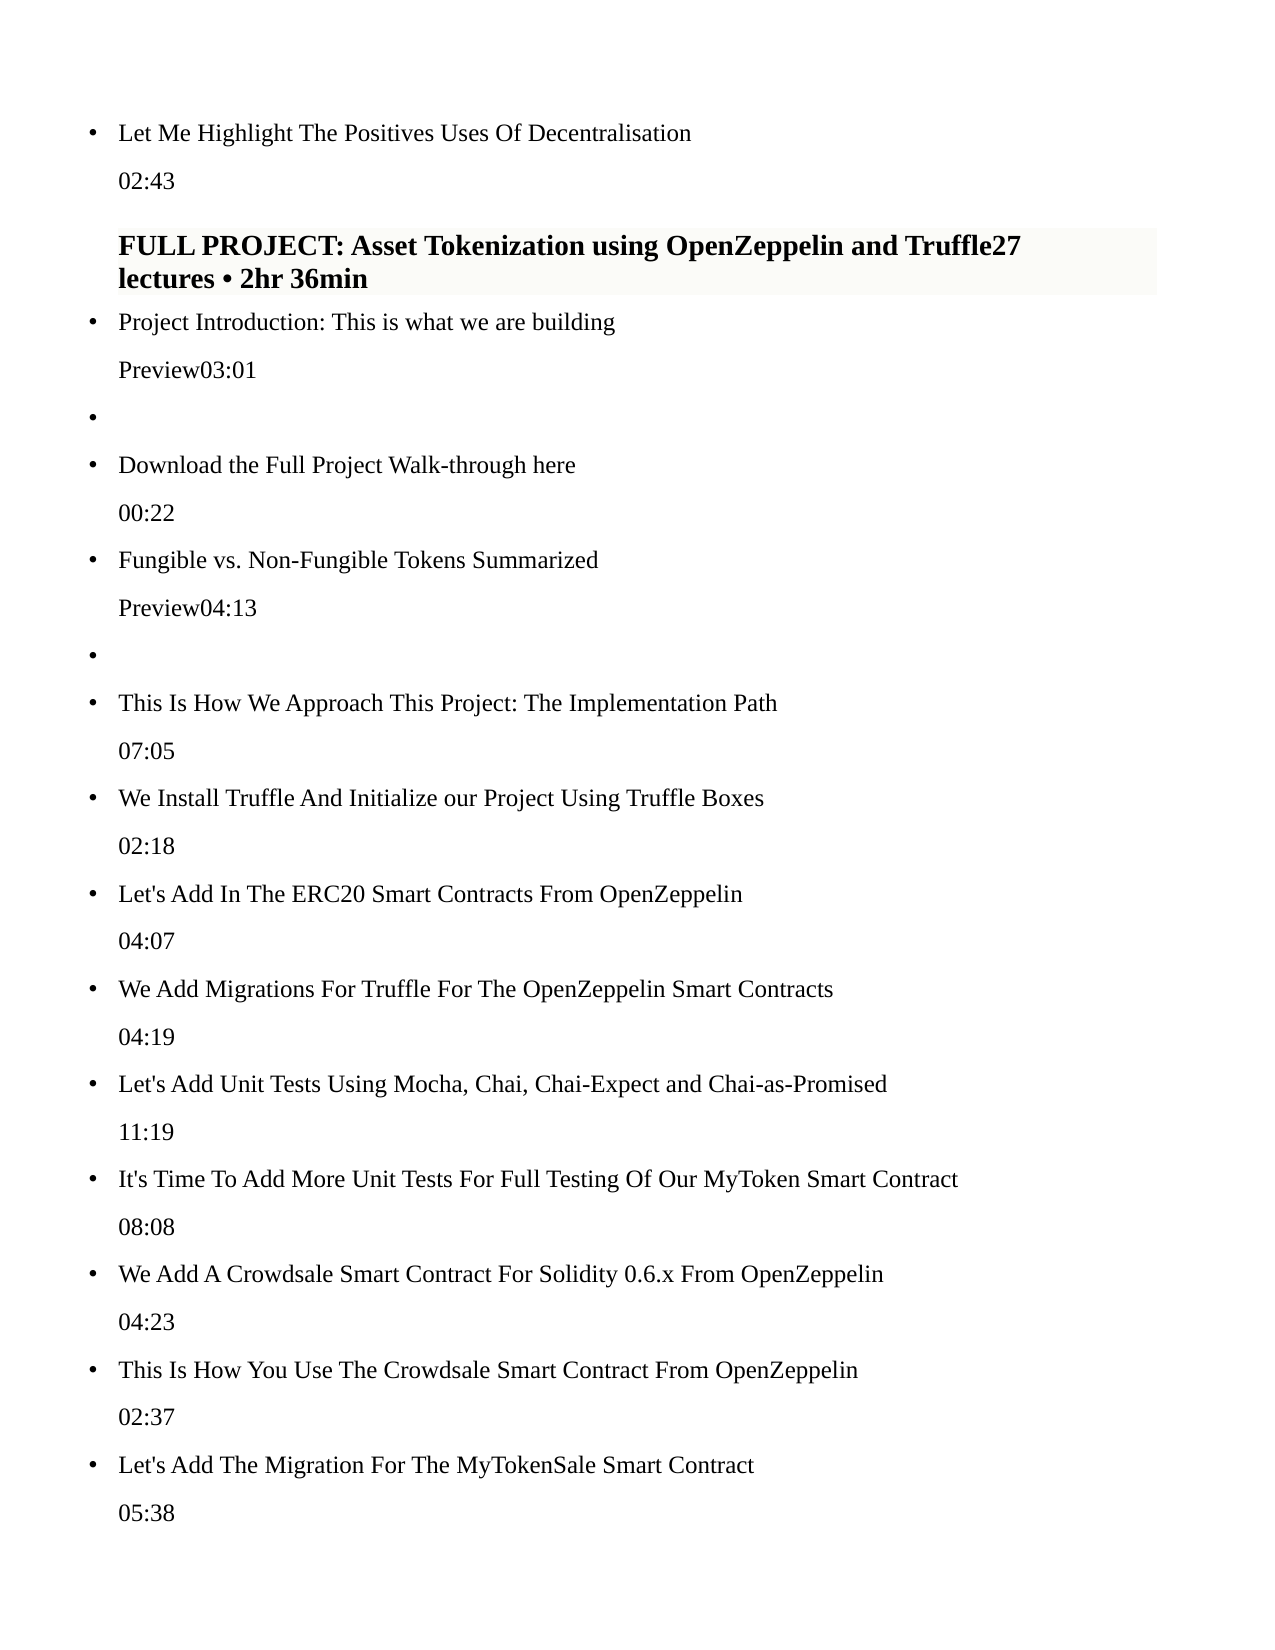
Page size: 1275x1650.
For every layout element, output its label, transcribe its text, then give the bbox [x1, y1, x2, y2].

list 11:19 [118, 1117, 1157, 1146]
list 02:18 [118, 831, 1157, 860]
list 04:19 [118, 1022, 1157, 1050]
list It's Time To Add More Unit Tests For Full Testing Of Our MyToken Smart Contract [118, 1164, 1157, 1193]
list 07:05 [118, 736, 1157, 765]
list 00:22 [118, 498, 1157, 527]
list 05:38 [118, 1498, 1157, 1526]
list Preview03:01 [118, 355, 1157, 384]
list Let's Add In The ERC20 Smart Contracts From OpenZeppelin [118, 879, 1157, 907]
subtitle FULL PROJECT: Asset Tokenization using OpenZeppelin and Truffle27 lectures • 2hr 36min [118, 228, 1157, 295]
list Download the Full Project Walk-through here [118, 450, 1157, 479]
list Let's Add Unit Tests Using Mocha, Chai, Chai-Expect and Chai-as-Promised [118, 1069, 1157, 1098]
list We Add A Crowdsale Smart Contract For Solidity 0.6.x From OpenZeppelin [118, 1259, 1157, 1288]
list Fungible vs. Non-Fungible Tokens Summarized [118, 546, 1157, 574]
list Let Me Highlight The Positives Uses Of Decentralisation [118, 118, 1157, 147]
list 08:08 [118, 1212, 1157, 1241]
list 04:07 [118, 926, 1157, 955]
list Preview04:13 [118, 593, 1157, 622]
list This Is How You Use The Crowdsale Smart Contract From OpenZeppelin [118, 1355, 1157, 1383]
list Let's Add The Migration For The MyTokenSale Smart Contract [118, 1450, 1157, 1479]
list This Is How We Approach This Project: The Implementation Path [118, 688, 1157, 717]
list 02:43 [118, 166, 1157, 194]
list We Add Migrations For Truffle For The OpenZeppelin Smart Contracts [118, 974, 1157, 1003]
list Project Introduction: This is what we are building [118, 307, 1157, 336]
list 04:23 [118, 1307, 1157, 1336]
list We Install Truffle And Initialize our Project Using Truffle Boxes [118, 783, 1157, 812]
list 02:37 [118, 1402, 1157, 1431]
